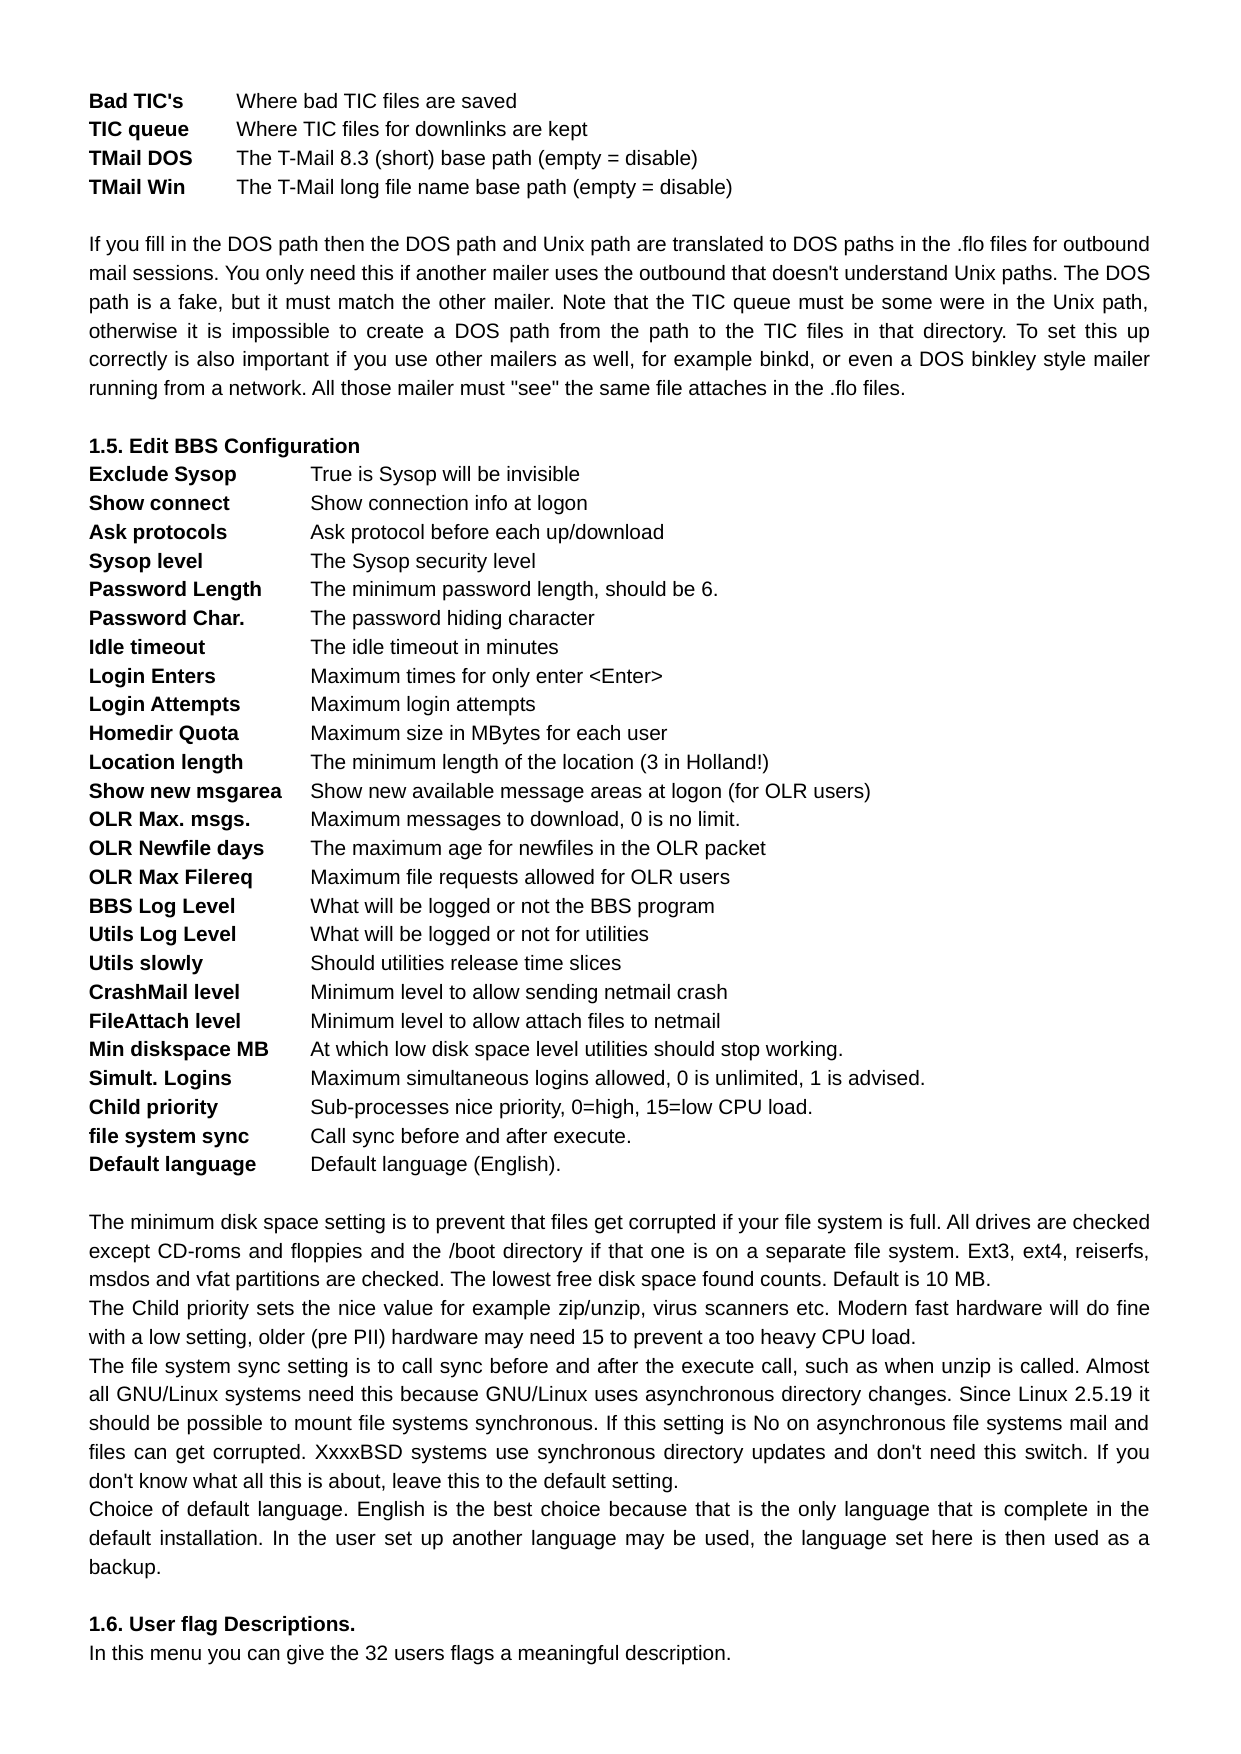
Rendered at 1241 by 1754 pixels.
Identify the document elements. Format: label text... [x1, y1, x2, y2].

text Password Length The minimum password length, should be 6. [88, 577, 1152, 601]
text Sysop level The Sysop security level [88, 548, 1152, 572]
text The minimum disk space setting is to prevent that files get corrupted if your file system is full. All drives are checked except CD-roms and floppies and the /boot directory if that one is on a separate file system. Ext3, ext4, reiserfs, msdos and vfat partitions are checked. The lowest free disk space found counts. Default is 10 MB. [88, 1210, 1152, 1291]
text Simult. Logins Maximum simultaneous logins allowed, 0 is unlimited, 1 is advised. [88, 1066, 1152, 1090]
text In this menu you can give the 32 users flags a meaningful description. [88, 1641, 1152, 1665]
text Child priority Sub-processes nice priority, 0=high, 15=low CPU load. [88, 1095, 1152, 1119]
text The file system sync setting is to call sync before and after the execute call, such as when unzip is called. Almost all GNU/Linux systems need this because GNU/Linux uses asynchronous directory changes. Since Linux 2.5.19 it should be possible to mount file systems synchronous. If this setting is No on asynchronous file systems mail and files can get corrupted. XxxxBSD systems use synchronous directory updates and don't need this switch. If you don't know what all this is about, leave this to the default setting. [88, 1353, 1152, 1492]
text Bad TIC's Where bad TIC files are saved [88, 88, 1152, 112]
text OLR Newfile days The maximum age for newfiles in the OLR packet [88, 836, 1152, 860]
text Location length The minimum length of the location (3 in Holland!) [88, 750, 1152, 774]
text Choice of default language. English is the best choice because that is the only language that is complete in the default installation. In the user set up another language may be used, the language set here is then used as a backup. [88, 1497, 1152, 1579]
text TMail Win The T-Mail long file name base path (empty = disable) [88, 175, 1152, 199]
text TIC queue Where TIC files for downlinks are kept [88, 117, 1152, 141]
text Show new msgarea Show new available message areas at logon (for OLR users) [88, 778, 1152, 802]
text Idle timeout The idle timeout in minutes [88, 635, 1152, 659]
text Show connect Show connection info at logon [88, 491, 1152, 515]
text 1.6. User flag Descriptions. [88, 1612, 1152, 1636]
text Password Char. The password hiding character [88, 606, 1152, 630]
text Default language Default language (English). [88, 1152, 1152, 1176]
text Login Enters Maximum times for only enter <Enter> [88, 663, 1152, 687]
text CrashMail level Minimum level to allow sending netmail crash [88, 980, 1152, 1004]
text Min diskspace MB At which low disk space level utilities should stop working. [88, 1037, 1152, 1061]
text The Child priority sets the nice value for example zip/unzip, virus scanners etc. Modern fast hardware will do fine with a low setting, older (pre PII) hardware may need 15 to prevent a too heavy CPU load. [88, 1296, 1152, 1349]
text OLR Max Filereq Maximum file requests allowed for OLR users [88, 865, 1152, 889]
text If you fill in the DOS path then the DOS path and Unix path are translated to DOS paths in the .flo files for outbound mail sessions. You only need this if another mailer uses the outbound that doesn't understand Unix paths. The DOS path is a fake, but it must match the other mailer. Note that the TIC queue must be some were in the Unix path, otherwise it is impossible to create a DOS path from the path to the TIC files in that directory. To set this up correctly is also important if you use other mailers as well, for example binkd, or even a DOS binkley style mailer running from a network. All those mailer must "see" the same file attaches in the .flo files. [88, 232, 1152, 400]
text Utils slowly Should utilities release time slices [88, 951, 1152, 975]
text Utils Log Level What will be logged or not for utilities [88, 922, 1152, 946]
text BBS Log Level What will be logged or not the BBS program [88, 893, 1152, 917]
text Ask protocols Ask protocol before each up/download [88, 520, 1152, 544]
text TMail DOS The T-Mail 8.3 (short) base path (empty = disable) [88, 146, 1152, 170]
text OLR Max. msgs. Maximum messages to download, 0 is no limit. [88, 807, 1152, 831]
text Login Attempts Maximum login attempts [88, 692, 1152, 716]
text 1.5. Edit BBS Configuration [88, 433, 1152, 457]
text Homedir Quota Maximum size in MBytes for each user [88, 721, 1152, 745]
text Exclude Sysop True is Sysop will be invisible [88, 462, 1152, 486]
text file system sync Call sync before and after execute. [88, 1123, 1152, 1147]
text FileAttach level Minimum level to allow attach files to netmail [88, 1008, 1152, 1032]
